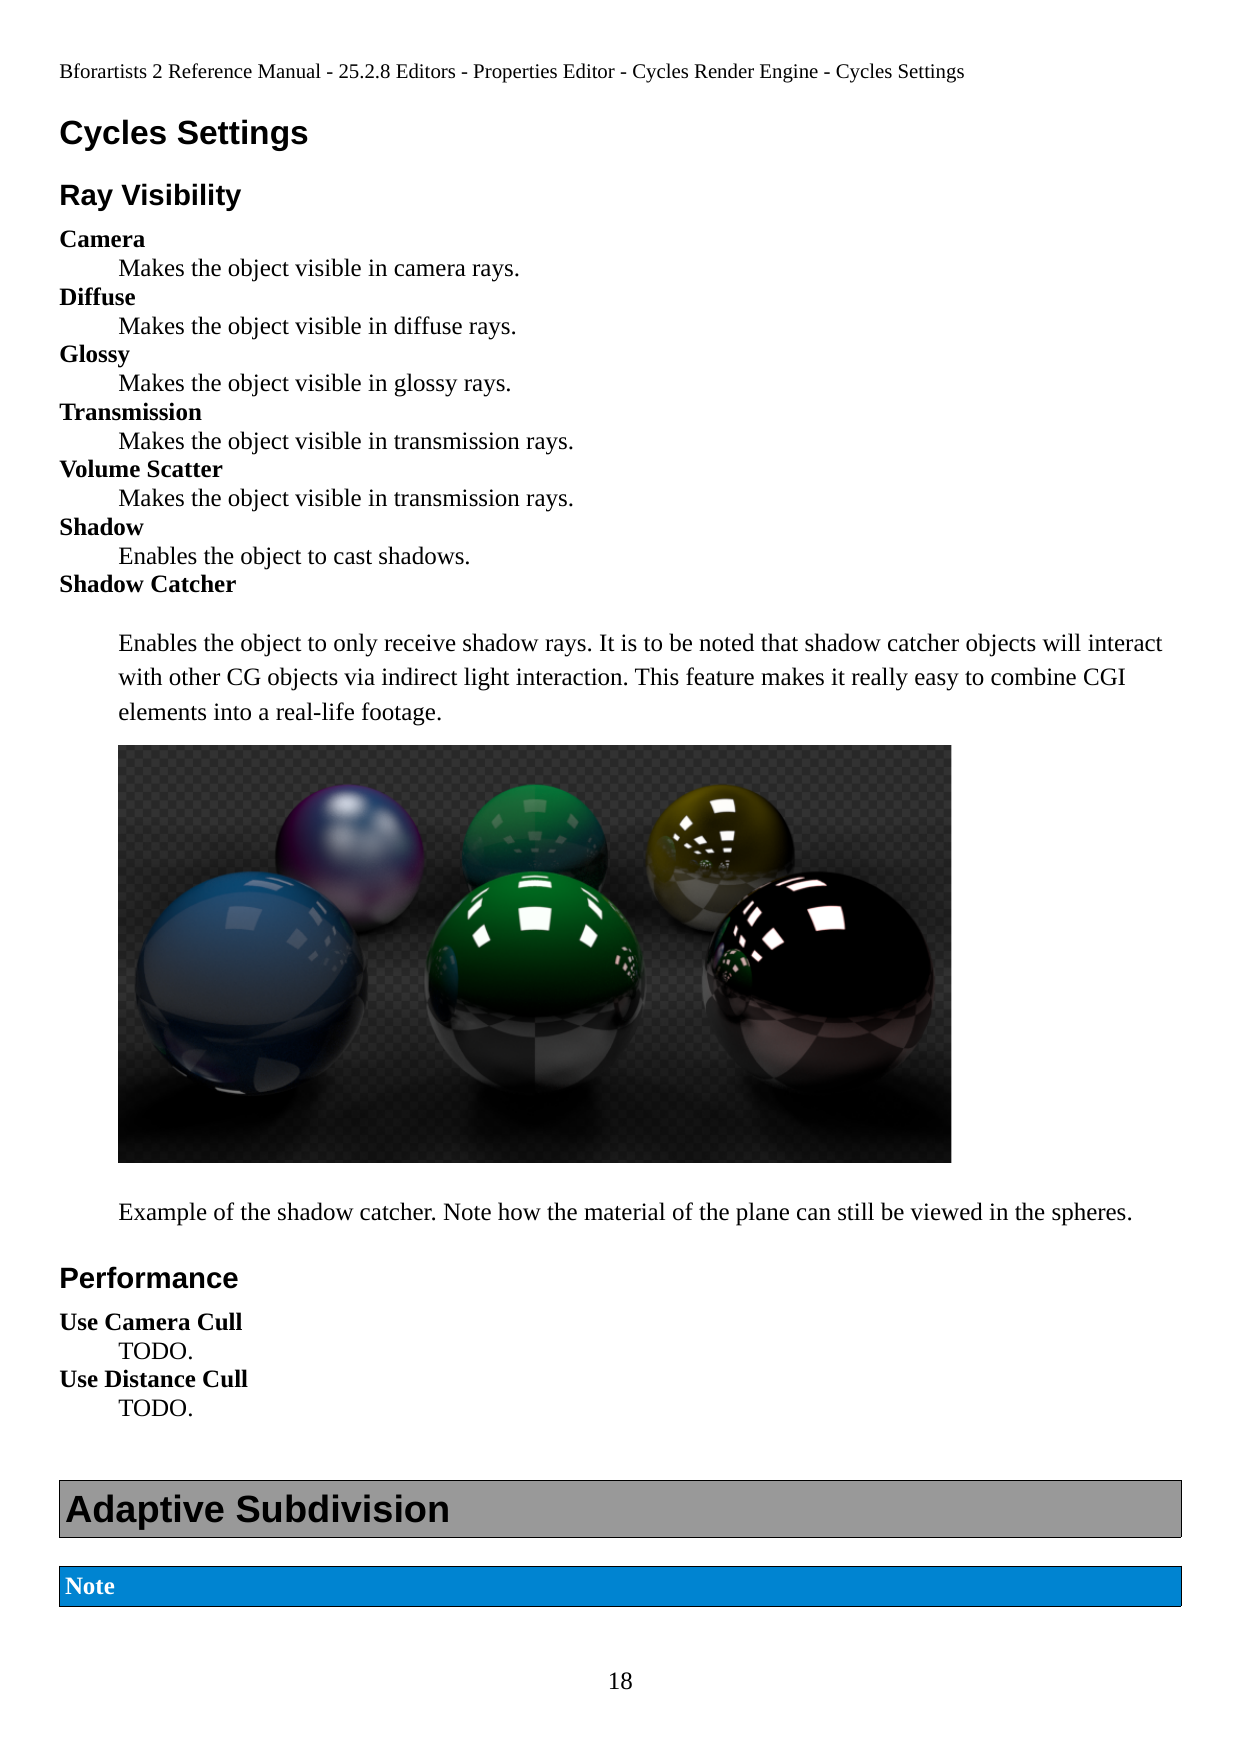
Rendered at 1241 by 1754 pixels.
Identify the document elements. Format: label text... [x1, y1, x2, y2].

subtitle Shadow [59, 512, 1181, 541]
list Makes the object visible in transmission rays. [118, 426, 1181, 454]
subtitle Ray Visibility [59, 178, 1181, 212]
list TODO. [118, 1336, 1181, 1364]
subtitle Use Distance Cull [59, 1364, 1181, 1393]
subtitle Glossy [59, 339, 1181, 368]
text Example of the shadow catcher. Note how the material of the plane can still be viewed in the spheres. [118, 1197, 1181, 1226]
table_header Note [60, 1567, 1181, 1606]
picture [118, 745, 952, 1163]
subtitle Camera [59, 224, 1181, 253]
subtitle Shadow Catcher [59, 569, 1181, 598]
text Enables the object to only receive shadow rays. It is to be noted that shadow catcher objects will interact with other CG objects via indirect light interaction. This feature makes it really easy to combine CGI elements into a real-life footage. [118, 628, 1181, 726]
list Makes the object visible in transmission rays. [118, 483, 1181, 512]
list Makes the object visible in camera rays. [118, 253, 1181, 282]
subtitle Cycles Settings [59, 113, 1181, 151]
list Enables the object to cast shadows. [118, 541, 1181, 569]
subtitle Transmission [59, 397, 1181, 426]
subtitle Diffuse [59, 282, 1181, 311]
list Makes the object visible in diffuse rays. [118, 311, 1181, 339]
list TODO. [118, 1393, 1181, 1422]
table_header Adaptive Subdivision [60, 1481, 1181, 1537]
subtitle Volume Scatter [59, 454, 1181, 483]
list Makes the object visible in glossy rays. [118, 368, 1181, 397]
subtitle Performance [59, 1261, 1181, 1294]
subtitle Use Camera Cull [59, 1307, 1181, 1336]
